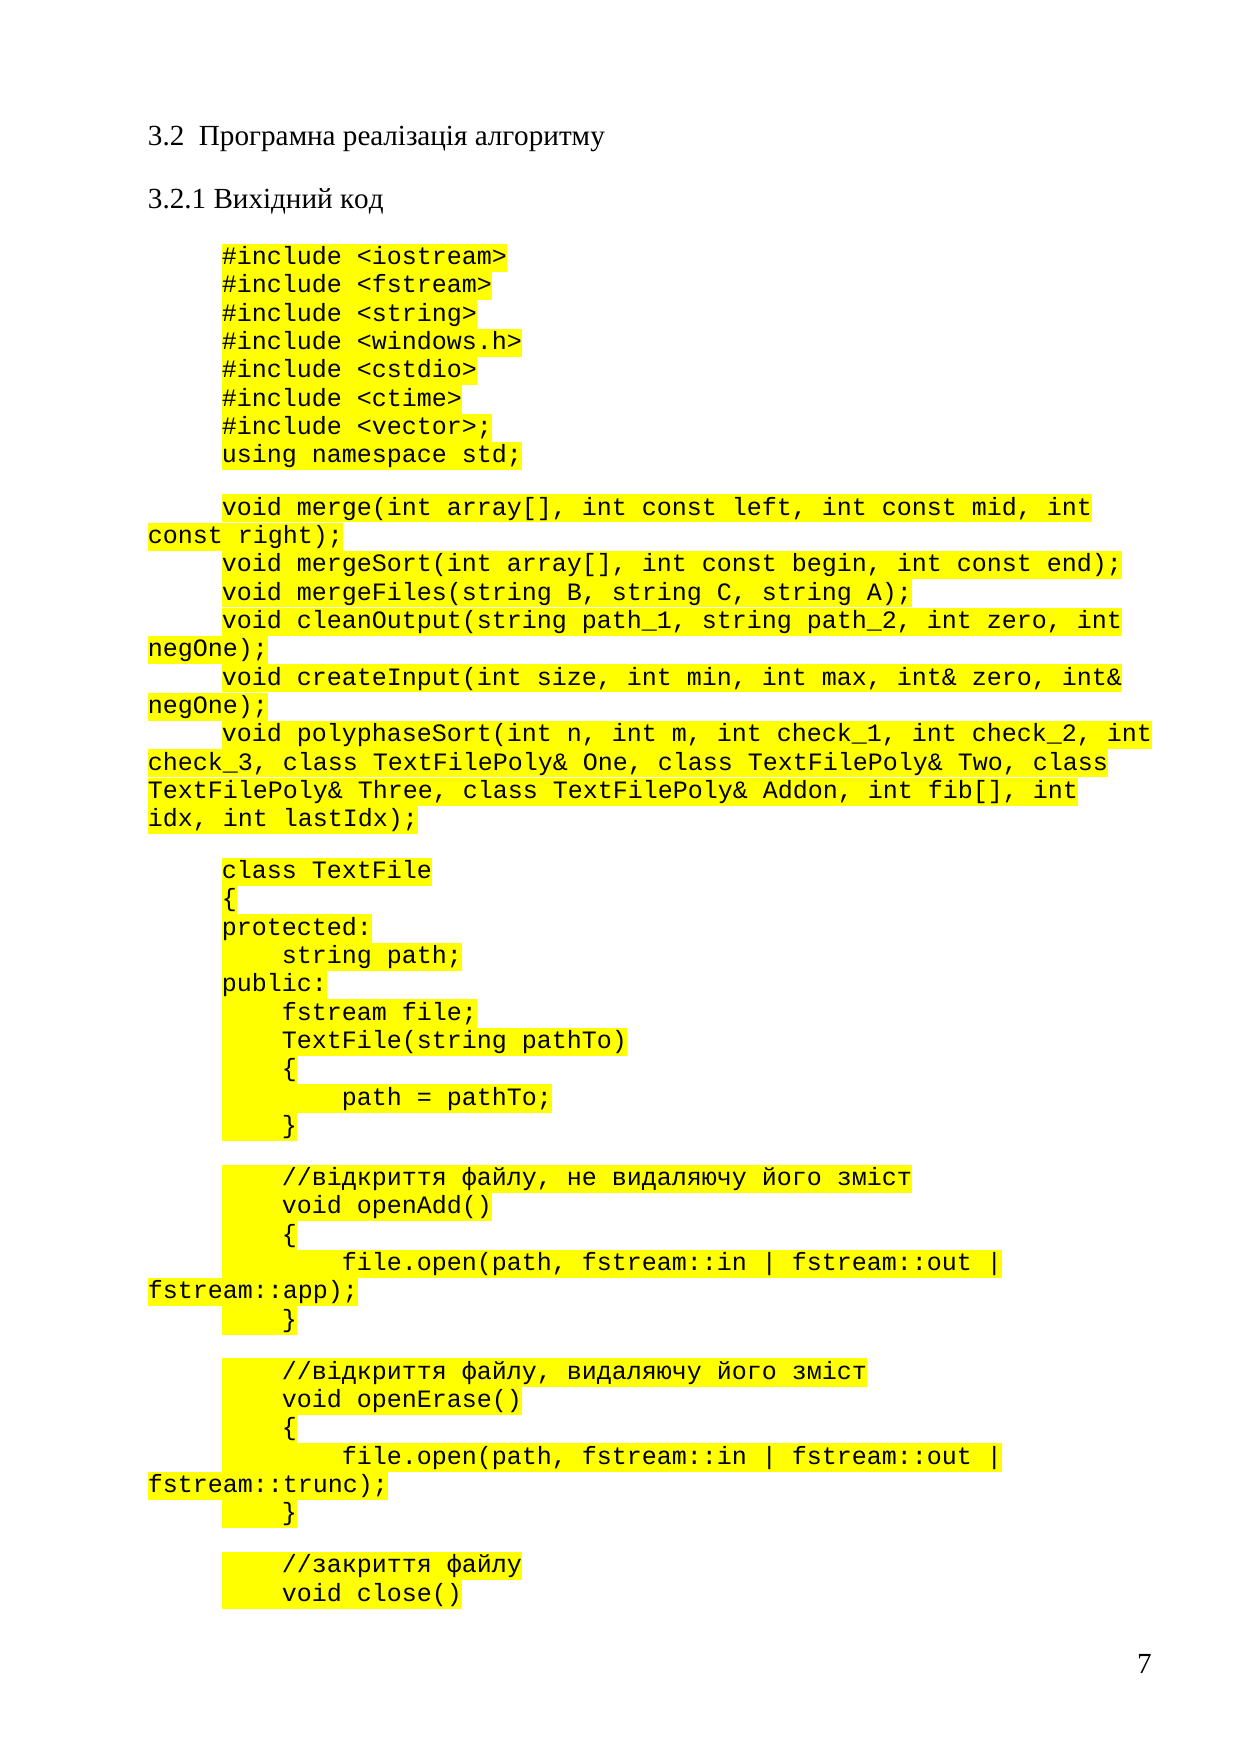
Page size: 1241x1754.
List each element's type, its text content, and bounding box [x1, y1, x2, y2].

text #include <cstdio> [148, 357, 1152, 385]
text //відкриття файлу, не видаляючу його зміст [148, 1165, 1152, 1193]
text file.open(path, fstream::in | fstream::out | fstream::trunc); [148, 1443, 1152, 1500]
text void polyphaseSort(int n, int m, int check_1, int check_2, int check_3, class TextFilePoly& One, class TextFilePoly& Two, class TextFilePoly& Three, class TextFilePoly& Addon, int fib[], int idx, int lastIdx); [148, 721, 1152, 834]
text //закриття файлу [148, 1552, 1152, 1580]
text #include <vector>; [148, 414, 1152, 442]
text #include <iostream> [148, 244, 1152, 272]
text void close() [148, 1580, 1152, 1609]
text void openErase() [148, 1387, 1152, 1415]
text #include <string> [148, 300, 1152, 329]
text } [148, 1500, 1152, 1528]
text path = pathTo; [148, 1084, 1152, 1113]
text file.open(path, fstream::in | fstream::out | fstream::app); [148, 1250, 1152, 1306]
text class TextFile [148, 858, 1152, 886]
text void createInput(int size, int min, int max, int& zero, int& negOne); [148, 664, 1152, 721]
text protected: [148, 914, 1152, 943]
text public: [148, 971, 1152, 999]
text { [148, 1056, 1152, 1084]
text string path; [148, 943, 1152, 971]
text void cleanOutput(string path_1, string path_2, int zero, int negOne); [148, 607, 1152, 664]
text #include <fstream> [148, 272, 1152, 300]
text } [148, 1306, 1152, 1335]
text { [148, 886, 1152, 914]
text void merge(int array[], int const left, int const mid, int const right); [148, 494, 1152, 551]
text void mergeFiles(string B, string C, string A); [148, 579, 1152, 607]
text TextFile(string pathTo) [148, 1028, 1152, 1056]
text fstream file; [148, 999, 1152, 1028]
text using namespace std; [148, 442, 1152, 470]
subtitle 3.2.1 Вихідний код [148, 181, 1152, 214]
text //відкриття файлу, видаляючу його зміст [148, 1358, 1152, 1387]
text #include <ctime> [148, 385, 1152, 414]
text { [148, 1415, 1152, 1443]
text void mergeSort(int array[], int const begin, int const end); [148, 551, 1152, 579]
text { [148, 1221, 1152, 1250]
text } [148, 1113, 1152, 1141]
text #include <windows.h> [148, 329, 1152, 357]
subtitle 3.2 Програмна реалізація алгоритму [148, 118, 1152, 152]
text void openAdd() [148, 1193, 1152, 1221]
